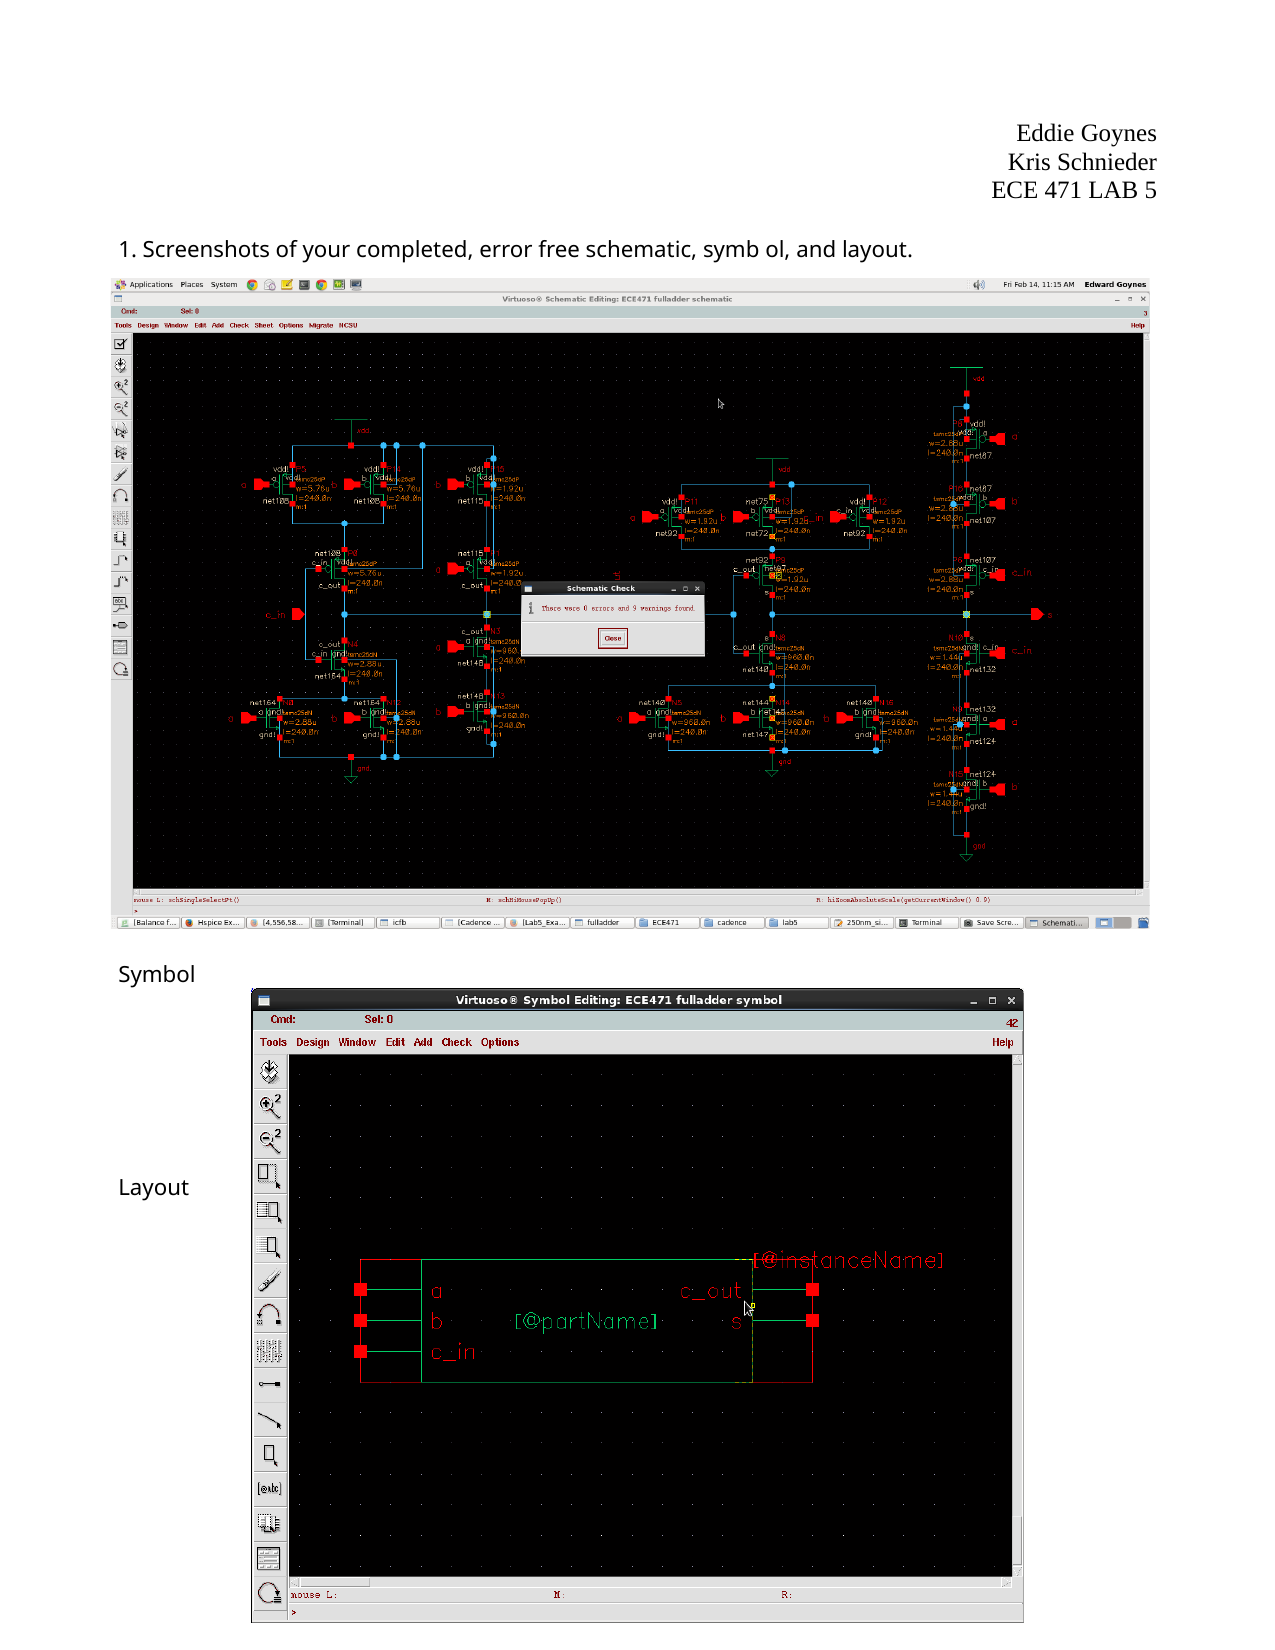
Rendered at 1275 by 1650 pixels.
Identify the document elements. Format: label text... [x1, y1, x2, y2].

text [1024, 1171, 1157, 1202]
text 1. Screenshots of your completed, error free schematic, symb ol, and layout. [118, 233, 1157, 263]
text ECE 471 LAB 5 [118, 176, 1157, 204]
text Symbol [118, 958, 1157, 989]
text Kris Schnieder [118, 147, 1157, 176]
text Eddie Goynes [118, 118, 1157, 147]
picture [110, 278, 1150, 929]
picture [251, 988, 1024, 1623]
text Layout [118, 1171, 251, 1202]
